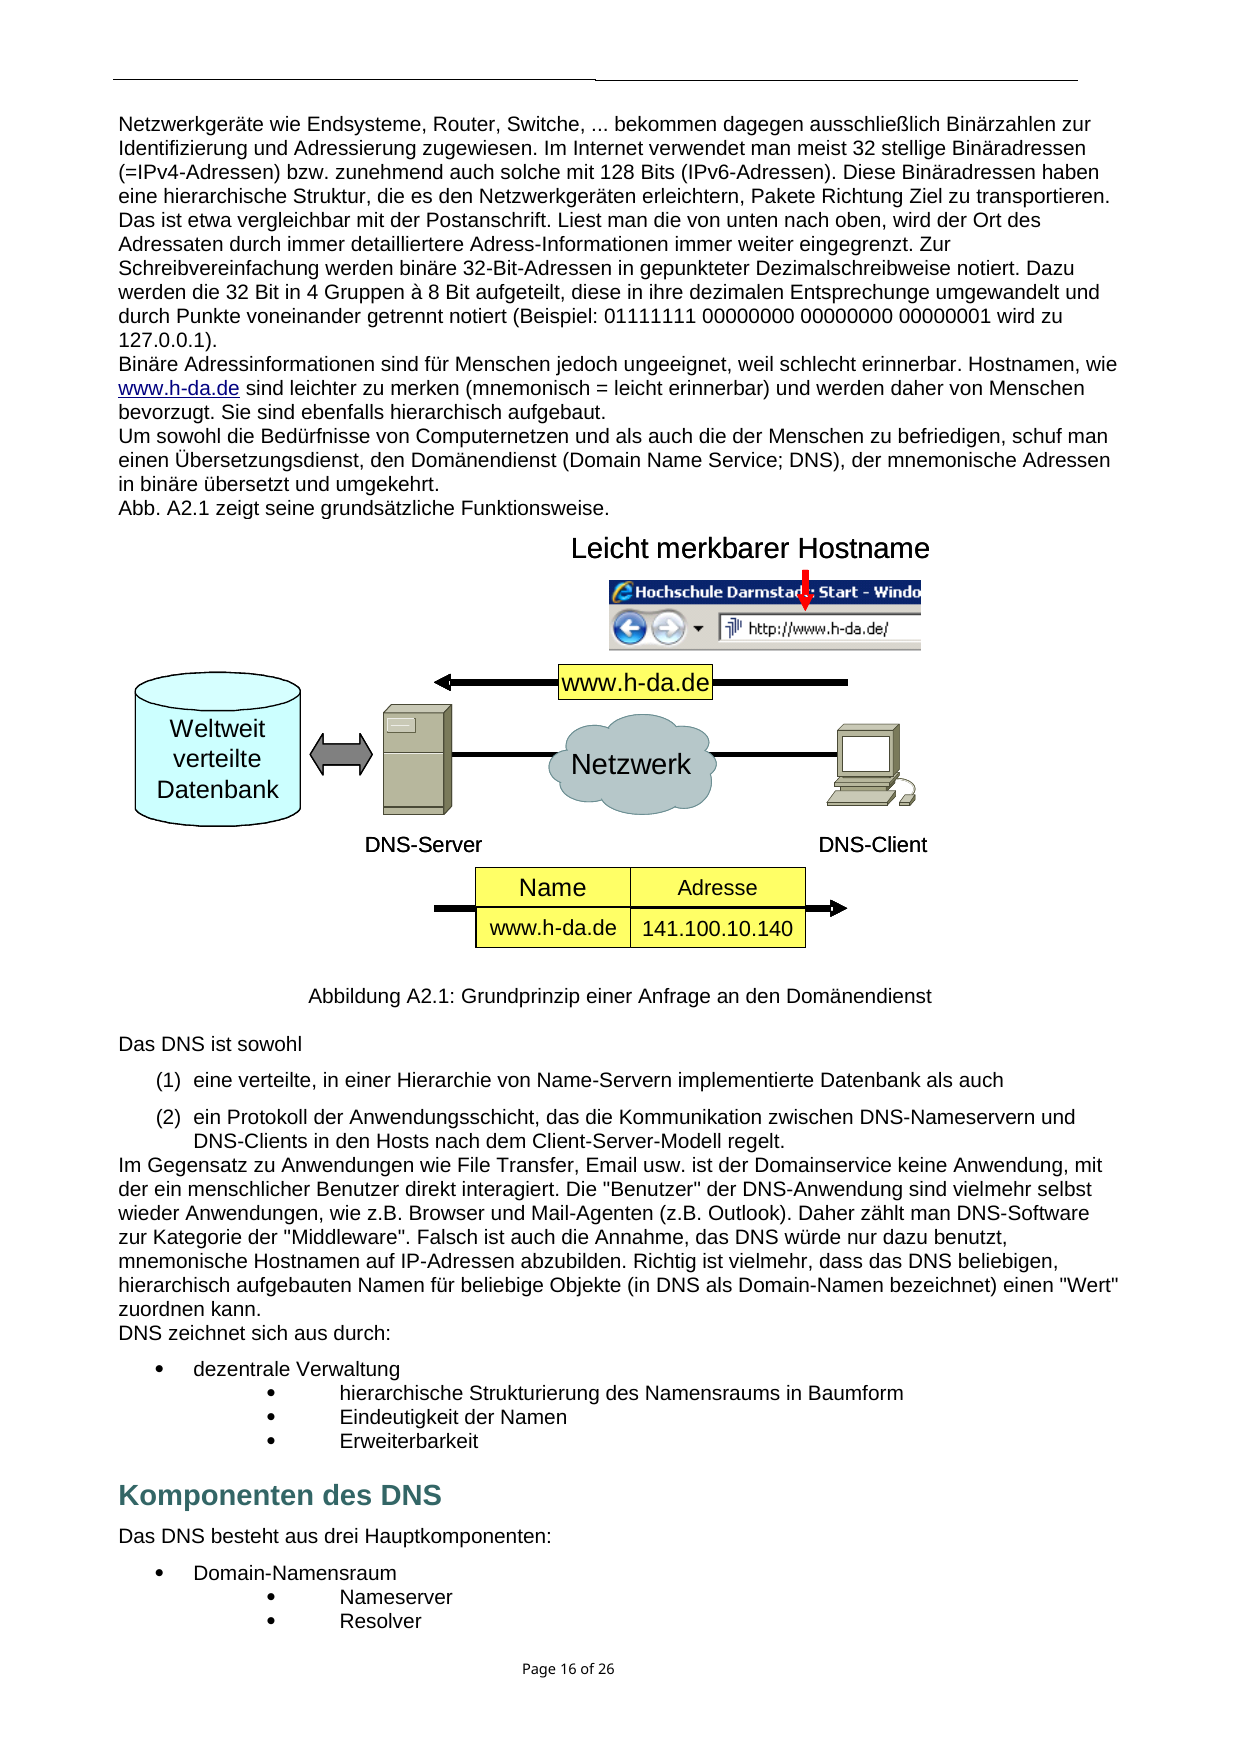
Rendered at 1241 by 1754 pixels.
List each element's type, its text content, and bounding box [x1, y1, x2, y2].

text Um sowohl die Bedürfnisse von Computernetzen und als auch die der Menschen zu befriedigen, schuf man einen Übersetzungsdienst, den Domänendienst (Domain Name Service; DNS), der mnemonische Adressen in binäre übersetzt und umgekehrt. [118, 424, 1122, 496]
list dezentrale Verwaltung [156, 1357, 1122, 1381]
list Domain-Namensraum [156, 1561, 1122, 1584]
text Netzwerkgeräte wie Endsysteme, Router, Switche, ... bekommen dagegen ausschließlich Binärzahlen zur Identifizierung und Adressierung zugewiesen. Im Internet verwendet man meist 32 stellige Binäradressen (=IPv4-Adressen) bzw. zunehmend auch solche mit 128 Bits (IPv6-Adressen). Diese Binäradressen haben eine hierarchische Struktur, die es den Netzwerkgeräten erleichtern, Pakete Richtung Ziel zu transportieren. Das ist etwa vergleichbar mit der Postanschrift. Liest man die von unten nach oben, wird der Ort des Adressaten durch immer detailliertere Adress-Informationen immer weiter eingegrenzt. Zur Schreibvereinfachung werden binäre 32-Bit-Adressen in gepunkteter Dezimalschreibweise notiert. Dazu werden die 32 Bit in 4 Gruppen à 8 Bit aufgeteilt, diese in ihre dezimalen Entsprechunge umgewandelt und durch Punkte voneinander getrennt notiert (Beispiel: 01111111 00000000 00000000 00000001 wird zu 127.0.0.1). [118, 112, 1122, 352]
subtitle Komponenten des DNS [118, 1478, 1122, 1512]
list hierarchische Strukturierung des Namensraums in Baumform [267, 1381, 1122, 1405]
text DNS zeichnet sich aus durch: [118, 1320, 1122, 1344]
text Abb. A2.1 zeigt seine grundsätzliche Funktionsweise. [118, 496, 1122, 519]
text Das DNS ist sowohl [118, 1032, 1122, 1056]
text Abbildung A2.1: Grundprinzip einer Anfrage an den Domänendienst [118, 984, 1122, 1008]
text Binäre Adressinformationen sind für Menschen jedoch ungeeignet, weil schlecht erinnerbar. Hostnamen, wie www.h-da.de sind leichter zu merken (mnemonisch = leicht erinnerbar) und werden daher von Menschen bevorzugt. Sie sind ebenfalls hierarchisch aufgebaut. [118, 352, 1122, 424]
list ein Protokoll der Anwendungsschicht, das die Kommunikation zwischen DNS-Nameservern und DNS-Clients in den Hosts nach dem Client-Server-Modell regelt. [156, 1105, 1122, 1153]
text Das DNS besteht aus drei Hauptkomponenten: [118, 1524, 1122, 1548]
list Nameserver [267, 1584, 1122, 1609]
list Erweiterbarkeit [267, 1429, 1122, 1453]
text Im Gegensatz zu Anwendungen wie File Transfer, Email usw. ist der Domainservice keine Anwendung, mit der ein menschlicher Benutzer direkt interagiert. Die "Benutzer" der DNS-Anwendung sind vielmehr selbst wieder Anwendungen, wie z.B. Browser und Mail-Agenten (z.B. Outlook). Daher zählt man DNS-Software zur Kategorie der "Middleware". Falsch ist auch die Annahme, das DNS würde nur dazu benutzt, mnemonische Hostnamen auf IP-Adressen abzubilden. Richtig ist vielmehr, dass das DNS beliebigen, hierarchisch aufgebauten Namen für beliebige Objekte (in DNS als Domain-Namen bezeichnet) einen "Wert" zuordnen kann. [118, 1153, 1122, 1320]
list Eindeutigkeit der Namen [267, 1405, 1122, 1429]
list eine verteilte, in einer Hierarchie von Name-Servern implementierte Datenbank als auch [156, 1068, 1122, 1092]
list Resolver [267, 1609, 1122, 1633]
